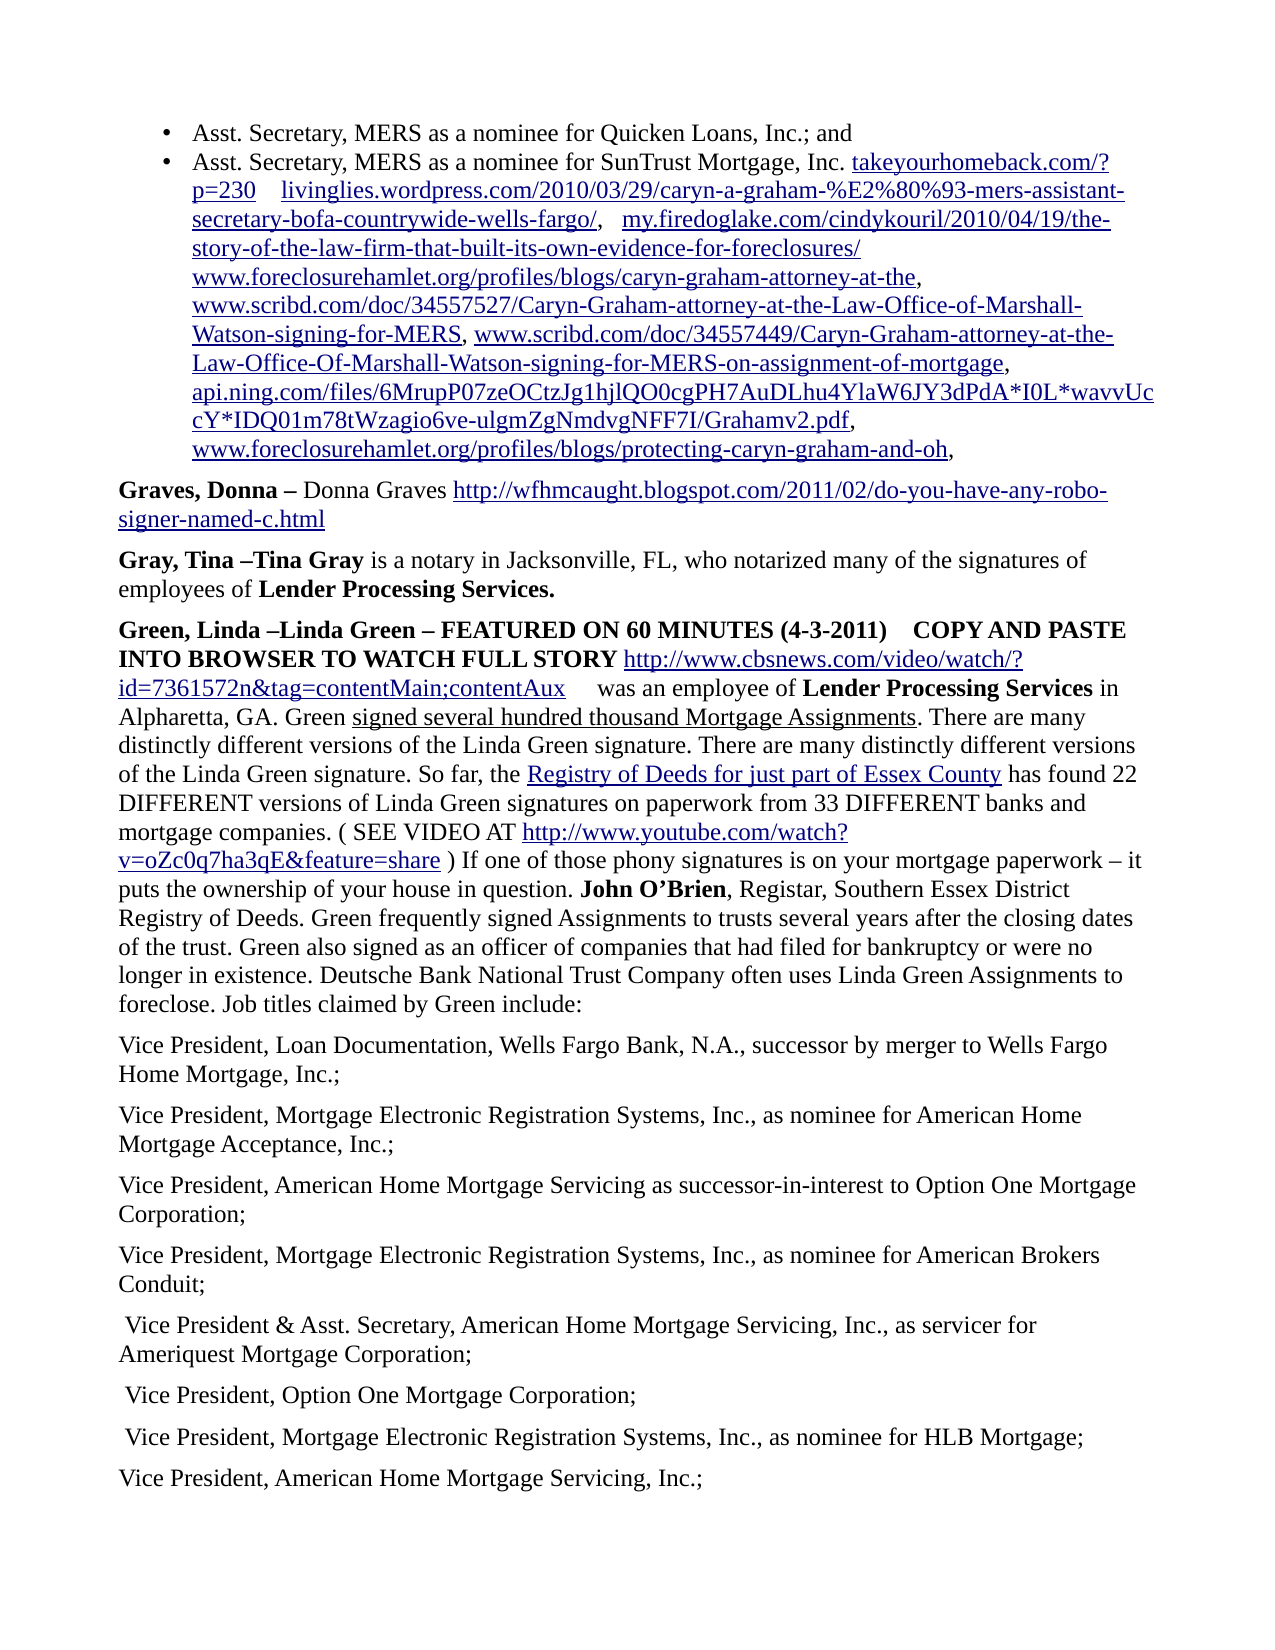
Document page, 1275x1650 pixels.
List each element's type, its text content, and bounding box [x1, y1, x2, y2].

text Green, Linda –Linda Green – FEATURED ON 60 MINUTES (4-3-2011) COPY AND PASTE INTO BROWSER TO WATCH FULL STORY http://www.cbsnews.com/video/watch/?id=7361572n&tag=contentMain;contentAux was an employee of Lender Processing Services in Alpharetta, GA. Green signed several hundred thousand Mortgage Assignments. There are many distinctly different versions of the Linda Green signature. There are many distinctly different versions of the Linda Green signature. So far, the Registry of Deeds for just part of Essex County has found 22 DIFFERENT versions of Linda Green signatures on paperwork from 33 DIFFERENT banks and mortgage companies. ( SEE VIDEO AT http://www.youtube.com/watch?v=oZc0q7ha3qE&feature=share ) If one of those phony signatures is on your mortgage paperwork – it puts the ownership of your house in question. John O’Brien, Registar, Southern Essex District Registry of Deeds. Green frequently signed Assignments to trusts several years after the closing dates of the trust. Green also signed as an officer of companies that had filed for bankruptcy or were no longer in existence. Deutsche Bank National Trust Company often uses Linda Green Assignments to foreclose. Job titles claimed by Green include: [118, 616, 1157, 1018]
list Asst. Secretary, MERS as a nominee for SunTrust Mortgage, Inc. takeyourhomeback.com/?p=230 livinglies.wordpress.com/2010/03/29/caryn-a-graham-%E2%80%93-mers-assistant-secretary-bofa-countrywide-wells-fargo/, my.firedoglake.com/cindykouril/2010/04/19/the-story-of-the-law-firm-that-built-its-own-evidence-for-foreclosures/ www.foreclosurehamlet.org/profiles/blogs/caryn-graham-attorney-at-the, www.scribd.com/doc/34557527/Caryn-Graham-attorney-at-the-Law-Office-of-Marshall-Watson-signing-for-MERS, www.scribd.com/doc/34557449/Caryn-Graham-attorney-at-the-Law-Office-Of-Marshall-Watson-signing-for-MERS-on-assignment-of-mortgage, api.ning.com/files/6MrupP07zeOCtzJg1hjlQO0cgPH7AuDLhu4YlaW6JY3dPdA*I0L*wavvUccY*IDQ01m78tWzagio6ve-ulgmZgNmdvgNFF7I/Grahamv2.pdf, www.foreclosurehamlet.org/profiles/blogs/protecting-caryn-graham-and-oh, [162, 147, 1157, 463]
text Vice President & Asst. Secretary, American Home Mortgage Servicing, Inc., as servicer for Ameriquest Mortgage Corporation; [118, 1311, 1157, 1368]
text Gray, Tina –Tina Gray is a notary in Jacksonville, FL, who notarized many of the signatures of employees of Lender Processing Services. [118, 546, 1157, 603]
text Vice President, American Home Mortgage Servicing as successor-in-interest to Option One Mortgage Corporation; [118, 1171, 1157, 1228]
text Vice President, Mortgage Electronic Registration Systems, Inc., as nominee for American Brokers Conduit; [118, 1241, 1157, 1298]
text Vice President, American Home Mortgage Servicing, Inc.; [118, 1463, 1157, 1492]
text Vice President, Mortgage Electronic Registration Systems, Inc., as nominee for American Home Mortgage Acceptance, Inc.; [118, 1101, 1157, 1158]
text Vice President, Option One Mortgage Corporation; [118, 1381, 1157, 1409]
text Graves, Donna – Donna Graves http://wfhmcaught.blogspot.com/2011/02/do-you-have-any-robo-signer-named-c.html [118, 476, 1157, 533]
text Vice President, Loan Documentation, Wells Fargo Bank, N.A., successor by merger to Wells Fargo Home Mortgage, Inc.; [118, 1031, 1157, 1088]
list Asst. Secretary, MERS as a nominee for Quicken Loans, Inc.; and [162, 118, 1157, 147]
text Vice President, Mortgage Electronic Registration Systems, Inc., as nominee for HLB Mortgage; [118, 1422, 1157, 1451]
